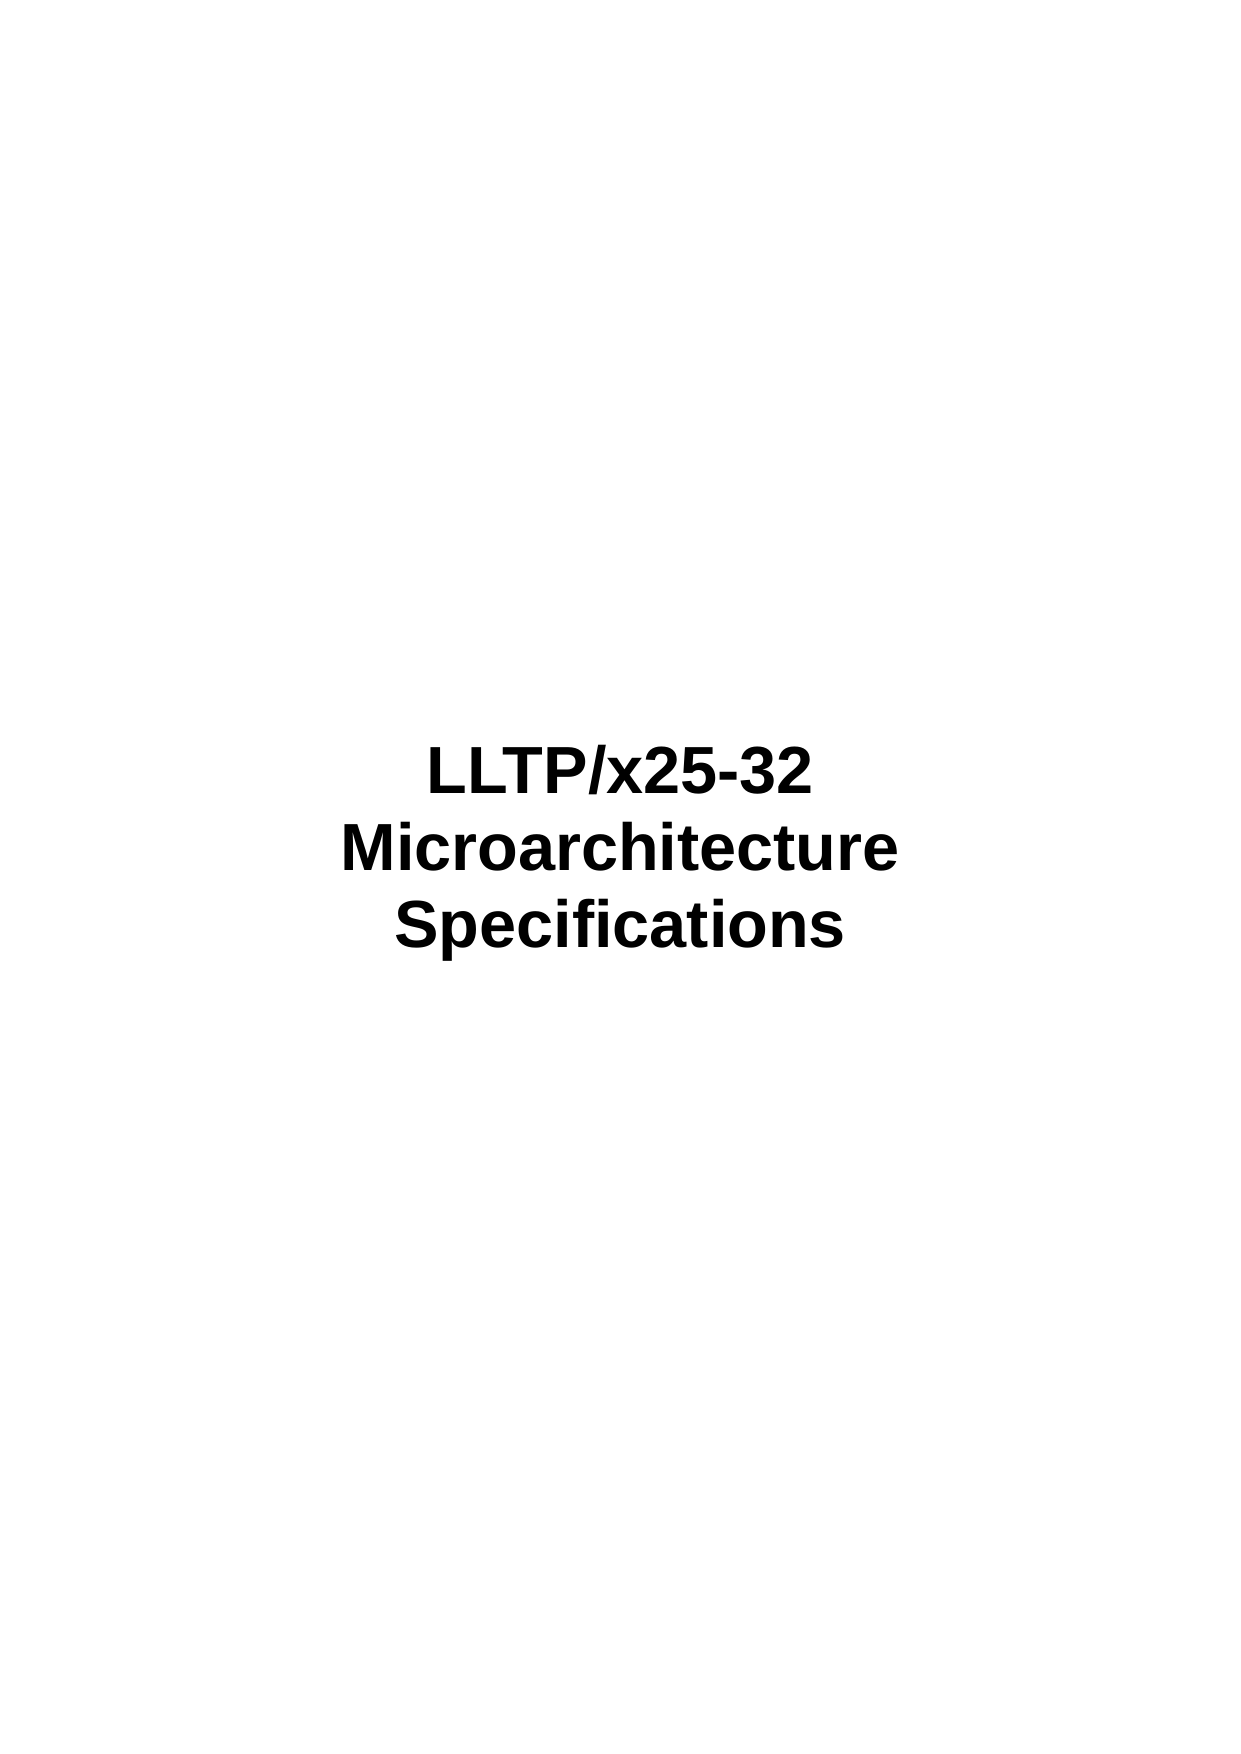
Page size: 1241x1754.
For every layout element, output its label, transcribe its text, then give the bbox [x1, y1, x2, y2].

text Specifications [118, 885, 1122, 961]
text LLTP/x25-32 [118, 731, 1122, 808]
text Microarchitecture [118, 808, 1122, 885]
